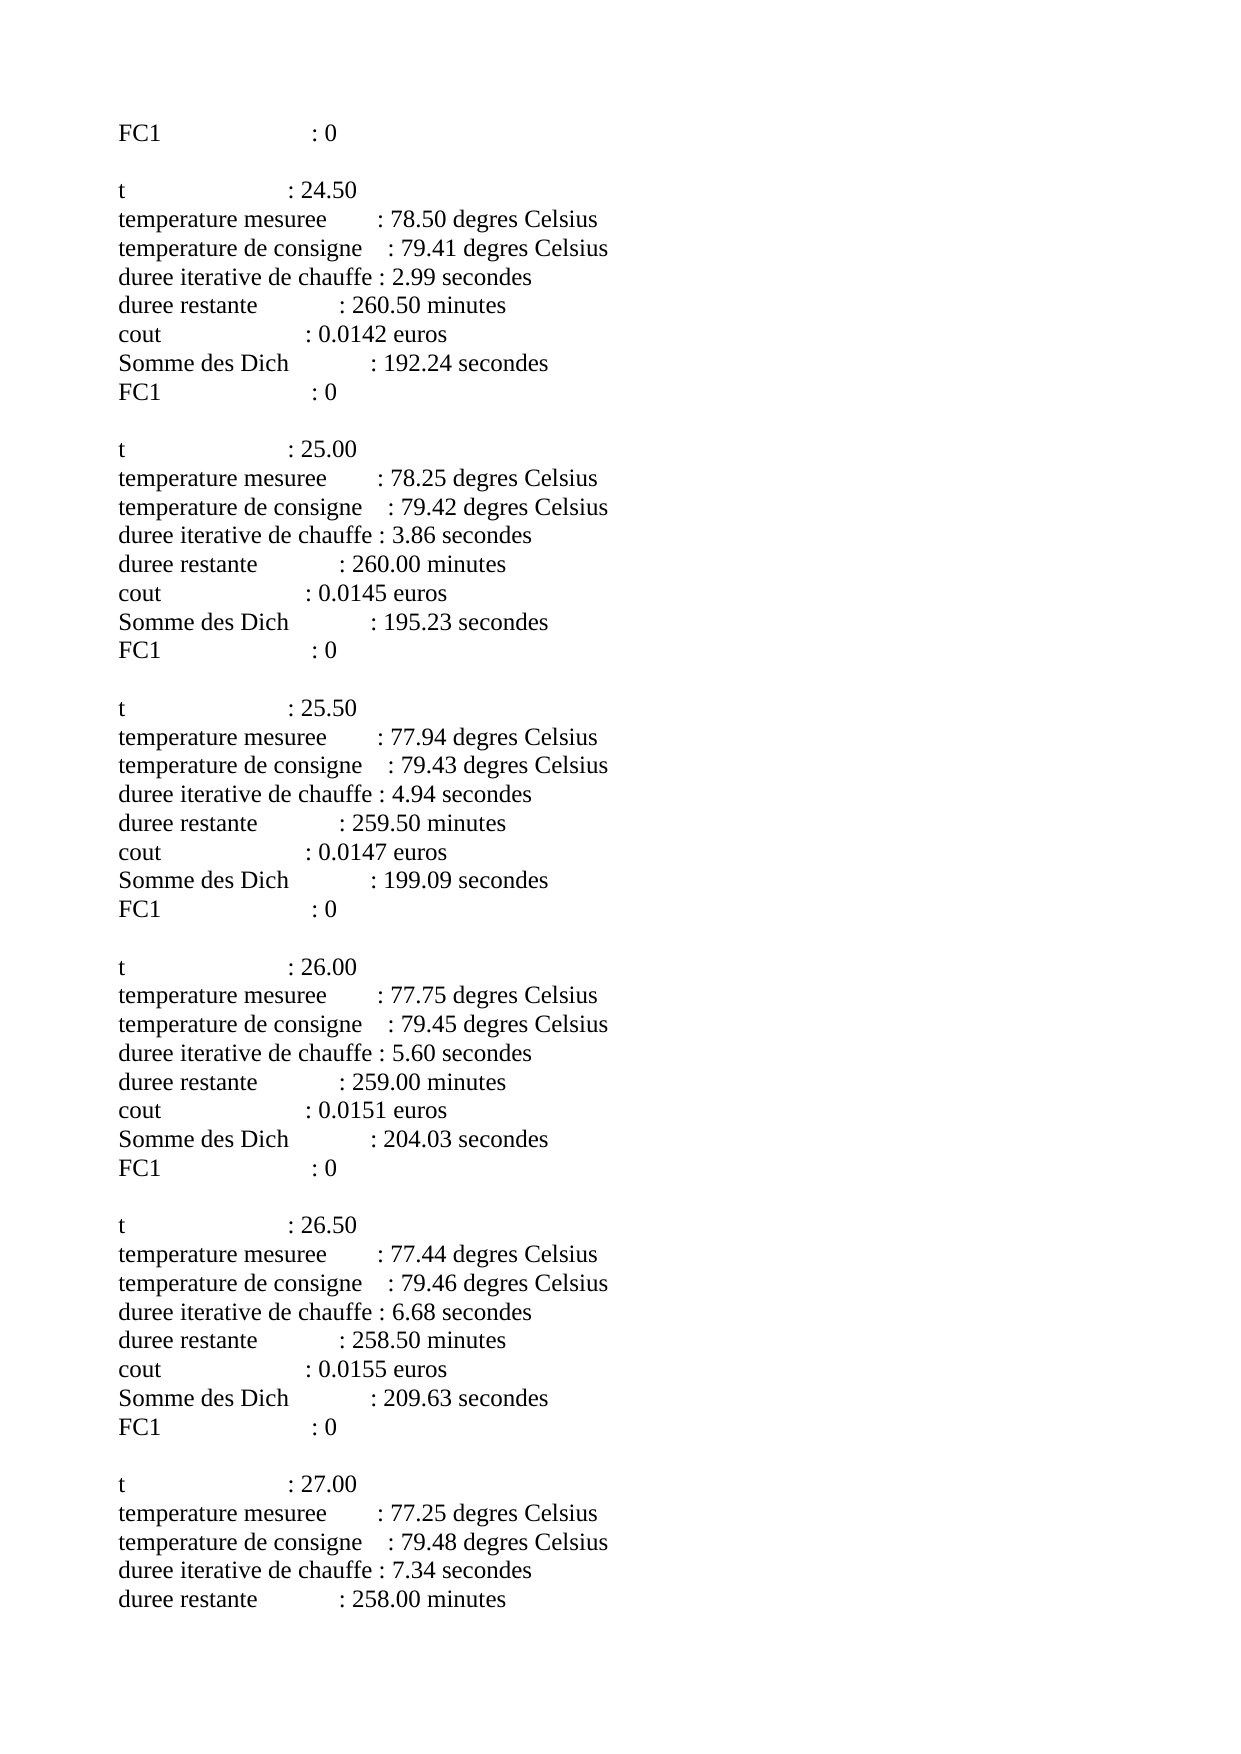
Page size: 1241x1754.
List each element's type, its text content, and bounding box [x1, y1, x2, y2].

text Somme des Dich : 199.09 secondes [118, 866, 1122, 894]
text t : 24.50 [118, 176, 1122, 204]
text temperature mesuree : 78.25 degres Celsius [118, 463, 1122, 492]
text temperature de consigne : 79.48 degres Celsius [118, 1527, 1122, 1556]
text FC1 : 0 [118, 1412, 1122, 1441]
text temperature mesuree : 77.25 degres Celsius [118, 1498, 1122, 1527]
text duree iterative de chauffe : 3.86 secondes [118, 521, 1122, 549]
text duree restante : 260.00 minutes [118, 549, 1122, 578]
text FC1 : 0 [118, 1153, 1122, 1182]
text temperature de consigne : 79.41 degres Celsius [118, 233, 1122, 262]
text duree iterative de chauffe : 7.34 secondes [118, 1556, 1122, 1584]
text FC1 : 0 [118, 377, 1122, 406]
text FC1 : 0 [118, 894, 1122, 923]
text temperature mesuree : 78.50 degres Celsius [118, 204, 1122, 233]
text t : 27.00 [118, 1469, 1122, 1498]
text t : 25.00 [118, 434, 1122, 463]
text temperature mesuree : 77.44 degres Celsius [118, 1239, 1122, 1268]
text duree iterative de chauffe : 5.60 secondes [118, 1038, 1122, 1067]
text temperature de consigne : 79.45 degres Celsius [118, 1009, 1122, 1038]
text temperature mesuree : 77.94 degres Celsius [118, 722, 1122, 751]
text duree restante : 260.50 minutes [118, 291, 1122, 319]
text Somme des Dich : 192.24 secondes [118, 348, 1122, 377]
text cout : 0.0151 euros [118, 1096, 1122, 1124]
text temperature de consigne : 79.46 degres Celsius [118, 1268, 1122, 1297]
text t : 25.50 [118, 693, 1122, 722]
text temperature de consigne : 79.42 degres Celsius [118, 492, 1122, 521]
text FC1 : 0 [118, 636, 1122, 664]
text FC1 : 0 [118, 118, 1122, 147]
text cout : 0.0142 euros [118, 319, 1122, 348]
text cout : 0.0147 euros [118, 837, 1122, 866]
text Somme des Dich : 195.23 secondes [118, 607, 1122, 636]
text Somme des Dich : 209.63 secondes [118, 1383, 1122, 1412]
text duree iterative de chauffe : 6.68 secondes [118, 1297, 1122, 1326]
text Somme des Dich : 204.03 secondes [118, 1124, 1122, 1153]
text duree iterative de chauffe : 2.99 secondes [118, 262, 1122, 291]
text temperature mesuree : 77.75 degres Celsius [118, 981, 1122, 1009]
text t : 26.50 [118, 1211, 1122, 1239]
text cout : 0.0155 euros [118, 1354, 1122, 1383]
text duree restante : 258.50 minutes [118, 1326, 1122, 1354]
text cout : 0.0145 euros [118, 578, 1122, 607]
text t : 26.00 [118, 952, 1122, 981]
text duree restante : 258.00 minutes [118, 1584, 1122, 1613]
text duree restante : 259.00 minutes [118, 1067, 1122, 1096]
text temperature de consigne : 79.43 degres Celsius [118, 751, 1122, 779]
text duree restante : 259.50 minutes [118, 808, 1122, 837]
text duree iterative de chauffe : 4.94 secondes [118, 779, 1122, 808]
